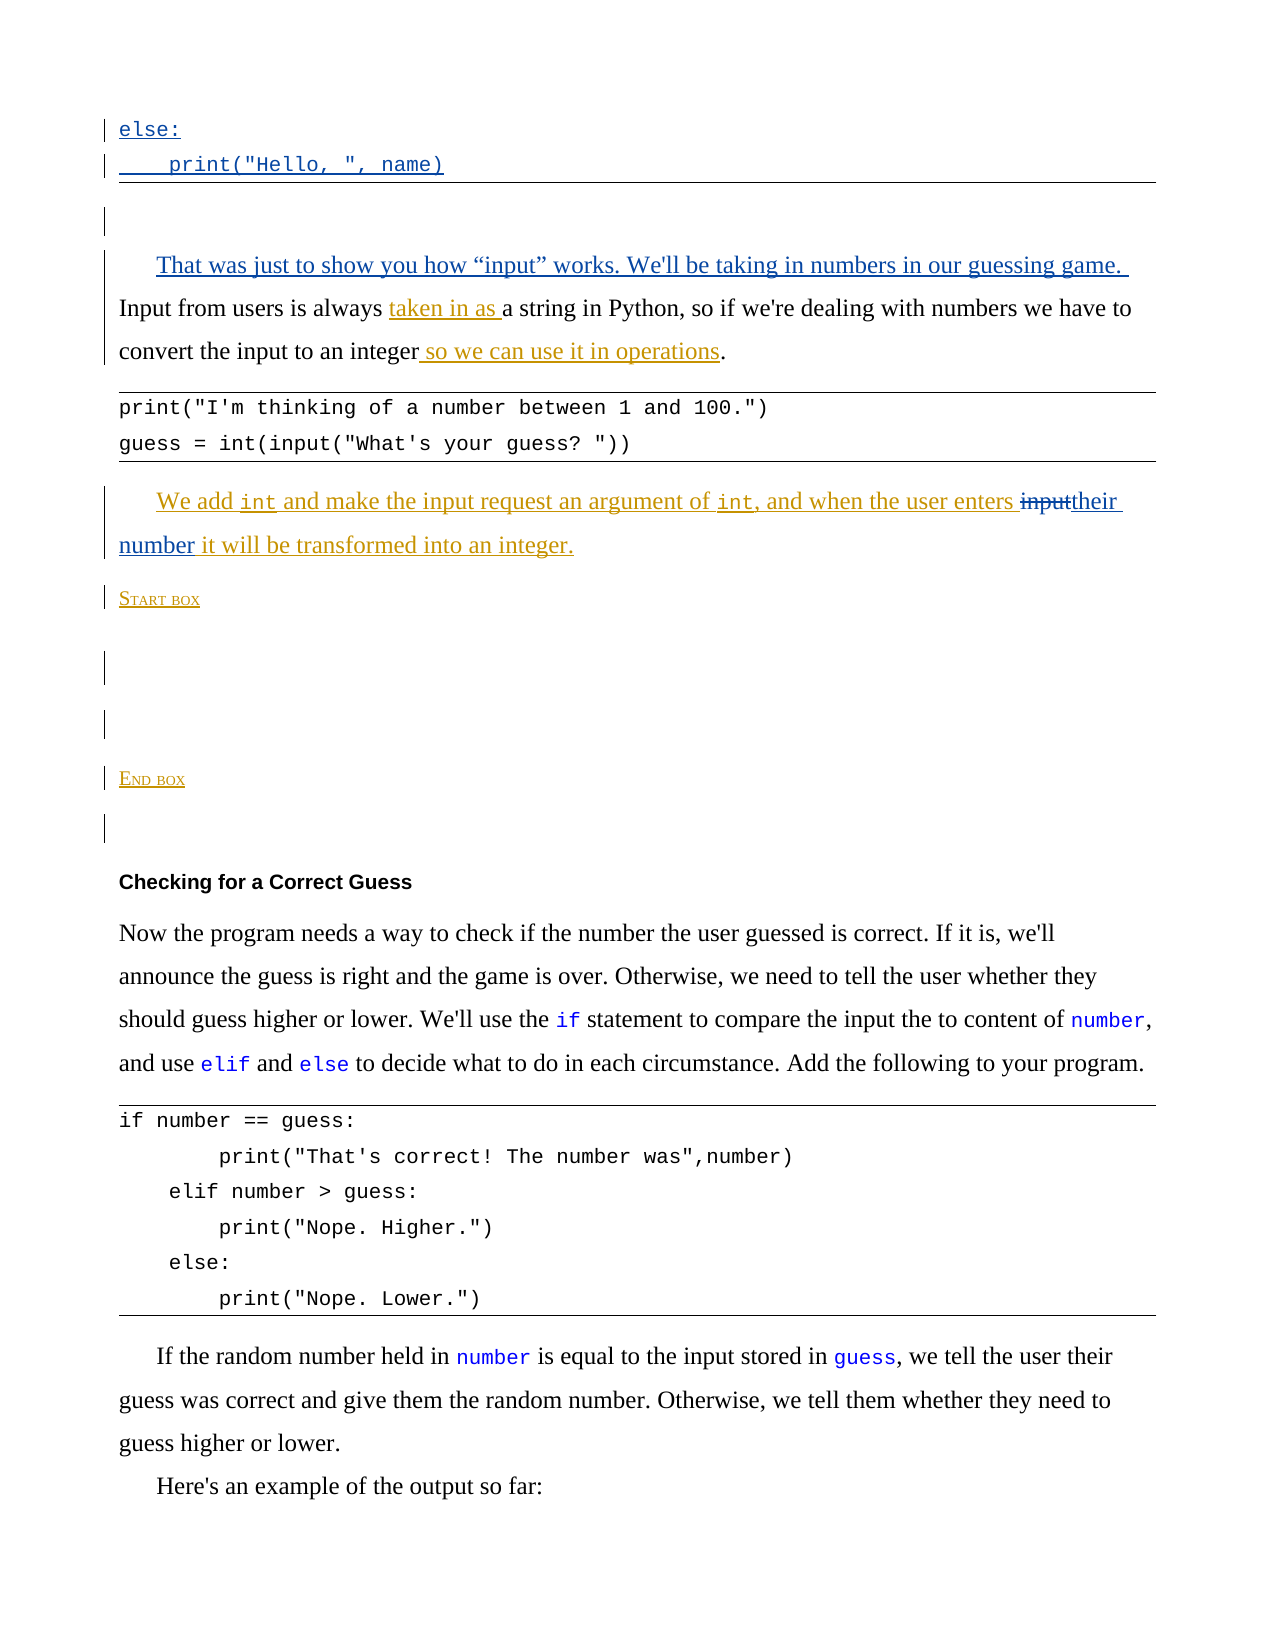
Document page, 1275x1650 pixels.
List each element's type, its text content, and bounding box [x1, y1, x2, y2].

text print("Nope. Higher.") [118, 1217, 1156, 1240]
text Now the program needs a way to check if the number the user guessed is correct. If it is, we'll announce the guess is right and the game is over. Otherwise, we need to tell the user whether they should guess higher or lower. We'll use the if statement to compare the input the to content of number, and use elif and else to decide what to do in each circumstance. Add the following to your program. [118, 918, 1156, 1078]
text Here's an example of the output so far: [118, 1471, 1156, 1500]
text Start box [118, 585, 1156, 609]
text Checking for a Correct Guess [118, 870, 1156, 894]
text print("Hello, ", name) [118, 154, 1156, 183]
text elif number > guess: [118, 1181, 1156, 1205]
text if number == guess: [118, 1106, 1156, 1134]
text print("I'm thinking of a number between 1 and 100.") [118, 393, 1156, 421]
text else: [118, 118, 1156, 142]
text If the random number held in number is equal to the input stored in guess, we tell the user their guess was correct and give them the random number. Otherwise, we tell them whether they need to guess higher or lower. [118, 1341, 1156, 1457]
text else: [118, 1252, 1156, 1276]
text print("That's correct! The number was",number) [118, 1146, 1156, 1169]
text print("Nope. Lower.") [118, 1288, 1156, 1316]
text End box [118, 766, 1156, 790]
text guess = int(input("What's your guess? ")) [118, 433, 1156, 462]
text We add int and make the input request an argument of int, and when the user enters their number it will be transformed into an integer. [118, 486, 1156, 558]
text That was just to show you how “input” works. We'll be taking in numbers in our guessing game. Input from users is always taken in as a string in Python, so if we're dealing with numbers we have to convert the input to an integer so we can use it in operations. [118, 250, 1156, 365]
